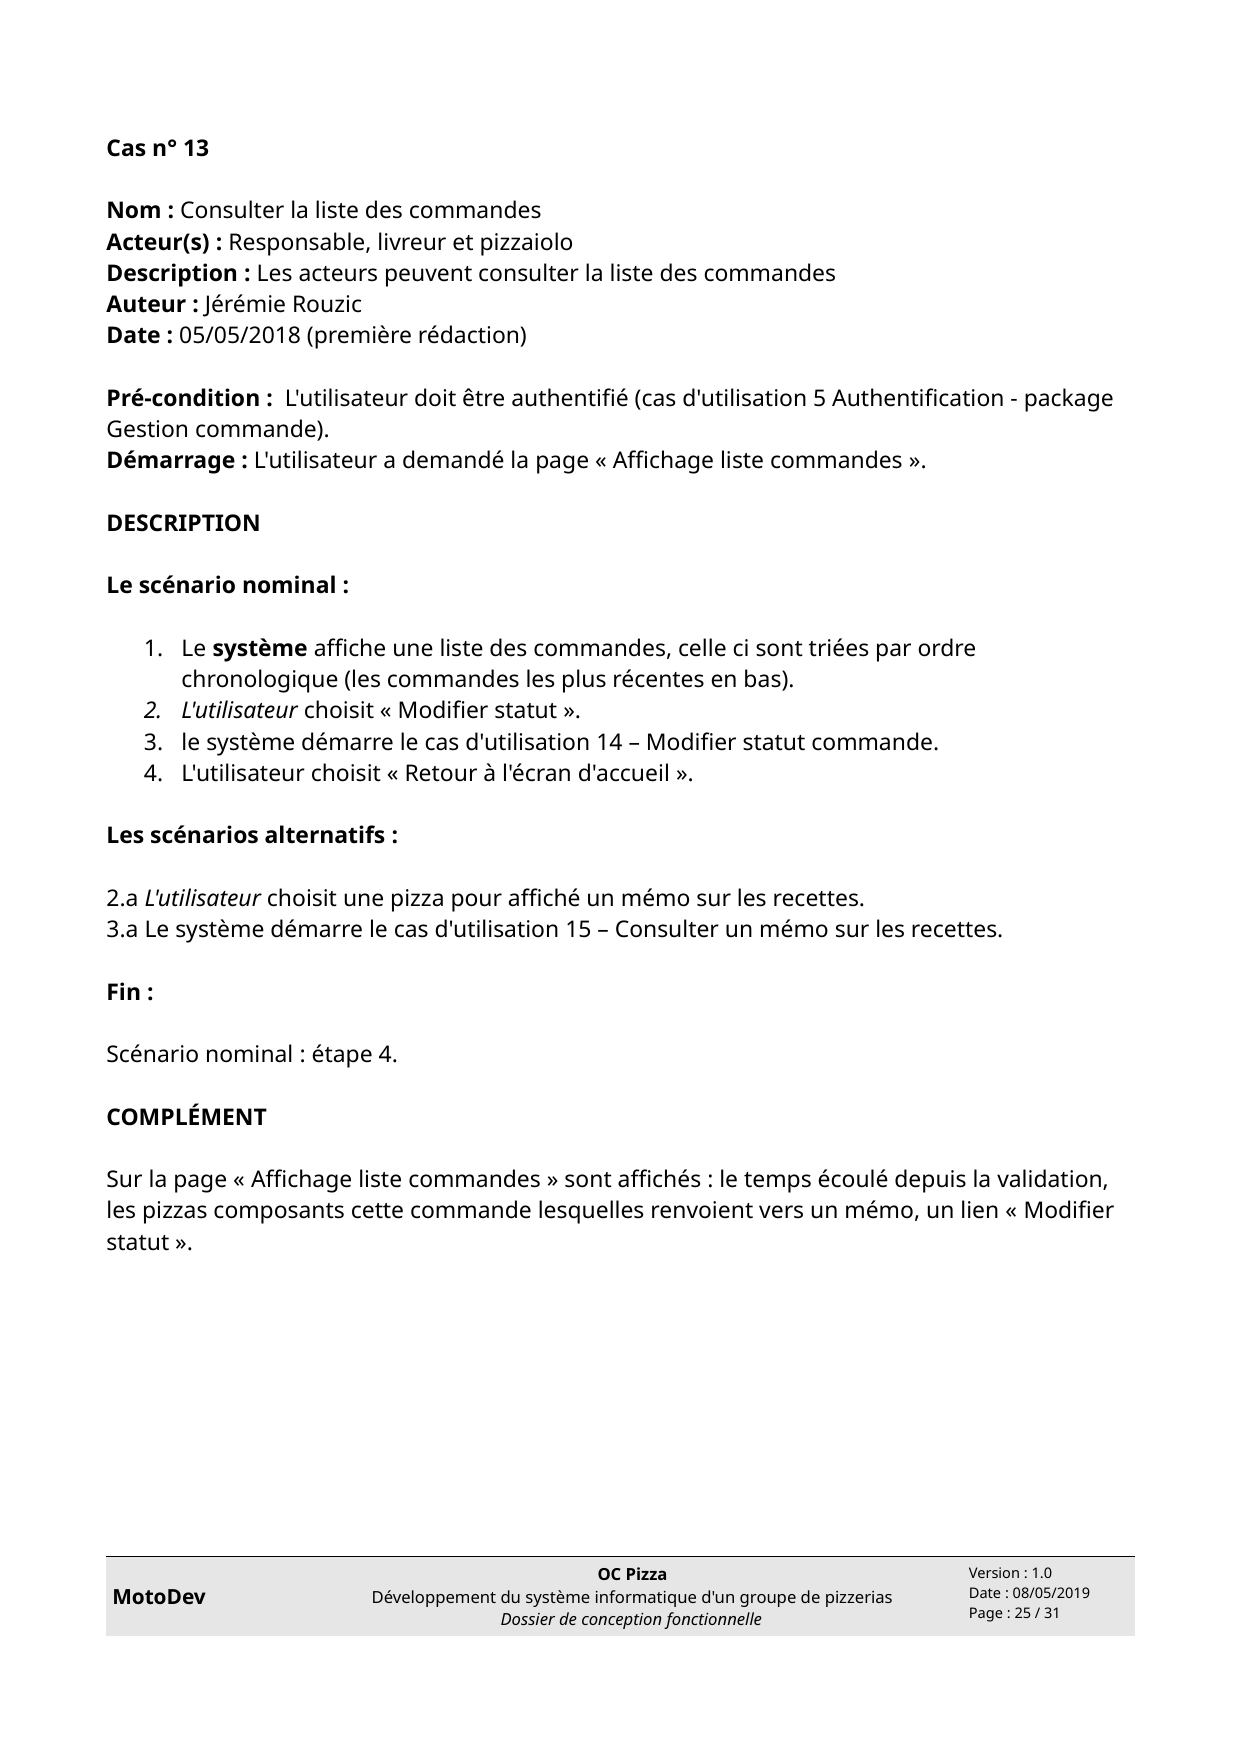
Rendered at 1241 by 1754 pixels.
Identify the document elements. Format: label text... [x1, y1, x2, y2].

text Démarrage : L'utilisateur a demandé la page « Affichage liste commandes ». [106, 444, 1134, 475]
list le système démarre le cas d'utilisation 14 – Modifier statut commande. [144, 725, 1134, 757]
text Pré-condition : L'utilisateur doit être authentifié (cas d'utilisation 5 Authentification - package Gestion commande). [106, 382, 1134, 444]
text Date : 05/05/2018 (première rédaction) [106, 319, 1134, 350]
list Le système affiche une liste des commandes, celle ci sont triées par ordre chronologique (les commandes les plus récentes en bas). [144, 632, 1134, 694]
text COMPLÉMENT [106, 1100, 1134, 1132]
list L'utilisateur choisit « Modifier statut ». [144, 694, 1134, 725]
text Cas n° 13 [106, 132, 1134, 163]
text Sur la page « Affichage liste commandes » sont affichés : le temps écoulé depuis la validation, les pizzas composants cette commande lesquelles renvoient vers un mémo, un lien « Modifier statut ». [106, 1163, 1134, 1257]
text Scénario nominal : étape 4. [106, 1038, 1134, 1069]
text 3.a Le système démarre le cas d'utilisation 15 – Consulter un mémo sur les recettes. [106, 913, 1134, 944]
text Le scénario nominal : [106, 569, 1134, 600]
text Description : Les acteurs peuvent consulter la liste des commandes [106, 257, 1134, 288]
text Auteur : Jérémie Rouzic [106, 288, 1134, 319]
text 2.a L'utilisateur choisit une pizza pour affiché un mémo sur les recettes. [106, 882, 1134, 913]
list L'utilisateur choisit « Retour à l'écran d'accueil ». [144, 757, 1134, 788]
text Les scénarios alternatifs : [106, 819, 1134, 850]
text Nom : Consulter la liste des commandes [106, 194, 1134, 225]
text DESCRIPTION [106, 507, 1134, 538]
text Acteur(s) : Responsable, livreur et pizzaiolo [106, 225, 1134, 257]
text Fin : [106, 975, 1134, 1007]
